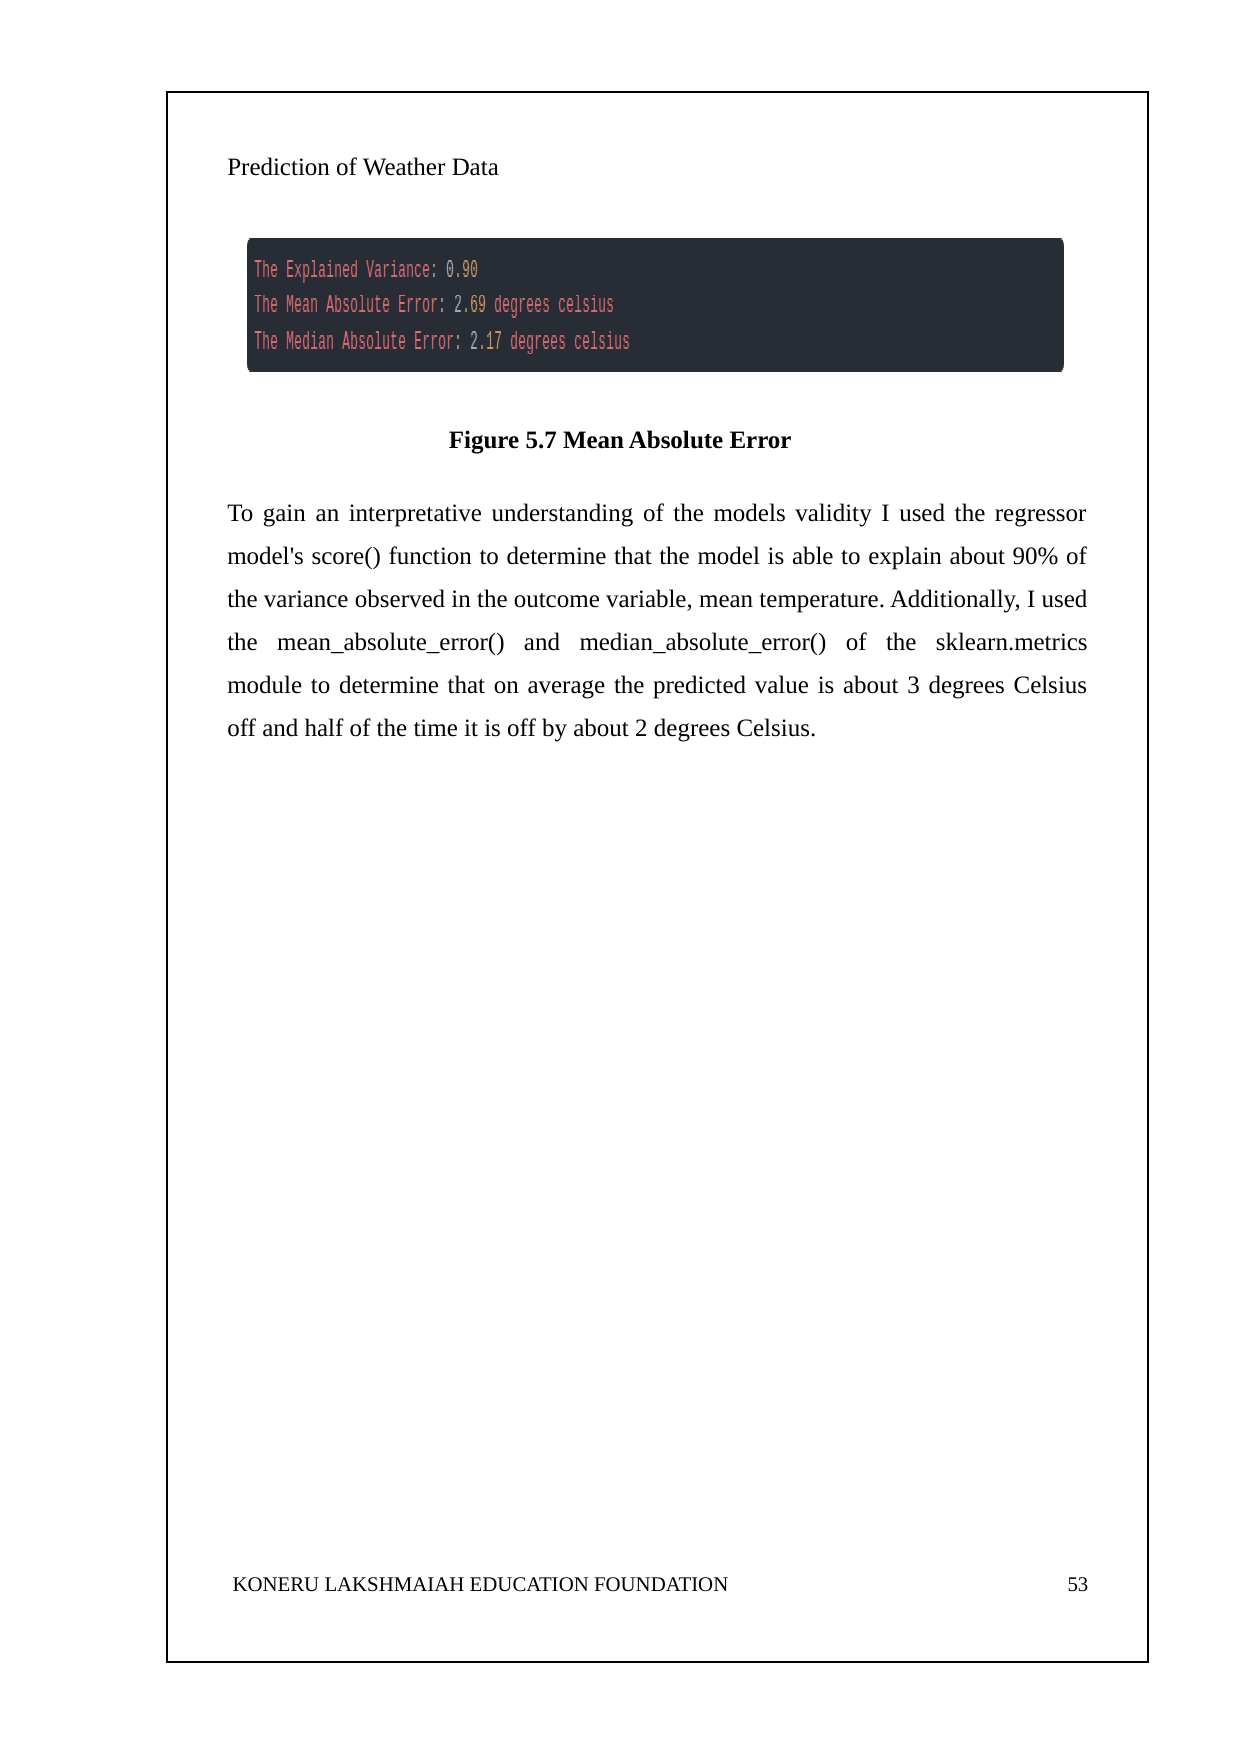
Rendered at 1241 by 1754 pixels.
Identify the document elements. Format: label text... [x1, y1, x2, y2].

text Figure 5.7 Mean Absolute Error [227, 211, 1088, 454]
text To gain an interpretative understanding of the models validity I used the regressor model's score() function to determine that the model is able to explain about 90% of the variance observed in the outcome variable, mean temperature. Additionally, I used the mean_absolute_error() and median_absolute_error() of the sklearn.metrics module to determine that on average the predicted value is about 3 degrees Celsius off and half of the time it is off by about 2 degrees Celsius. [227, 498, 1088, 742]
picture [228, 211, 1088, 411]
